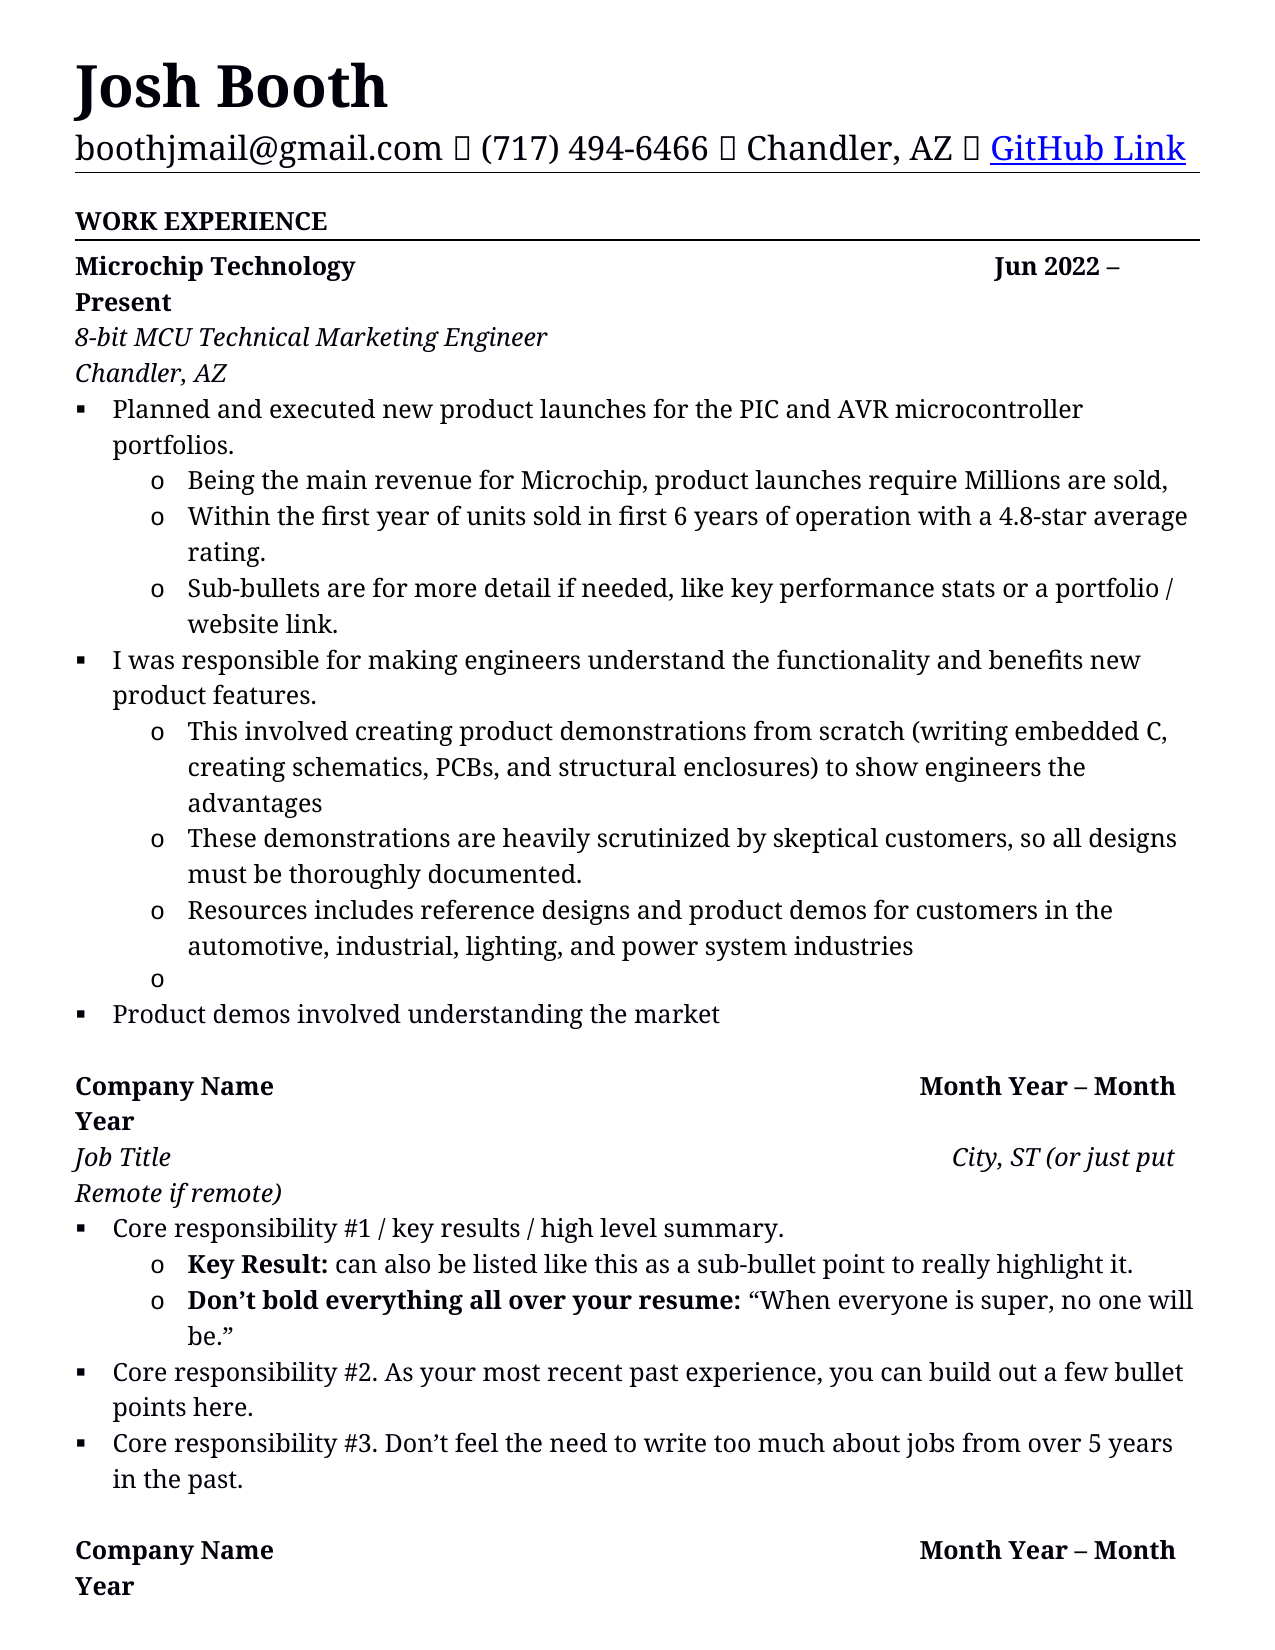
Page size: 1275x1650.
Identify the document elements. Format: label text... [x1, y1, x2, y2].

text Microchip Technology Jun 2022 – Present [75, 249, 1200, 318]
text Job Title City, ST (or just put Remote if remote) [75, 1139, 1200, 1209]
list Resources includes reference designs and product demos for customers in the automotive, industrial, lighting, and power system industries [150, 893, 1200, 963]
text Company Name Month Year – Month Year [75, 1068, 1200, 1138]
text boothjmail@gmail.com  (717) 494-6466  Chandler, AZ  GitHub Link [75, 124, 1200, 172]
list This involved creating product demonstrations from scratch (writing embedded C, creating schematics, PCBs, and structural enclosures) to show engineers the advantages [150, 714, 1200, 819]
list These demonstrations are heavily scrutinized by skeptical customers, so all designs must be thoroughly documented. [150, 821, 1200, 891]
list Key Result: can also be listed like this as a sub-bullet point to really highlight it. [150, 1247, 1200, 1281]
text WORK EXPERIENCE [75, 203, 1200, 239]
list Sub-bullets are for more detail if needed, like key performance stats or a portfolio / website link. [150, 571, 1200, 641]
list Core responsibility #2. As your most recent past experience, you can build out a few bullet points here. [75, 1354, 1200, 1424]
text Company Name Month Year – Month Year [75, 1533, 1200, 1603]
list Core responsibility #3. Don’t feel the need to write too much about jobs from over 5 years in the past. [75, 1426, 1200, 1496]
text 8-bit MCU Technical Marketing Engineer Chandler, AZ [75, 320, 1200, 390]
list Within the first year of units sold in first 6 years of operation with a 4.8-star average rating. [150, 499, 1200, 569]
list Being the main revenue for Microchip, product launches require Millions are sold, [150, 463, 1200, 497]
text Josh Booth [75, 45, 1200, 124]
list Product demos involved understanding the market [75, 997, 1200, 1031]
list Don’t bold everything all over your resume: “When everyone is super, no one will be.” [150, 1283, 1200, 1353]
list Planned and executed new product launches for the PIC and AVR microcontroller portfolios. [75, 392, 1200, 461]
list Core responsibility #1 / key results / high level summary. [75, 1211, 1200, 1245]
list I was responsible for making engineers understand the functionality and benefits new product features. [75, 642, 1200, 712]
